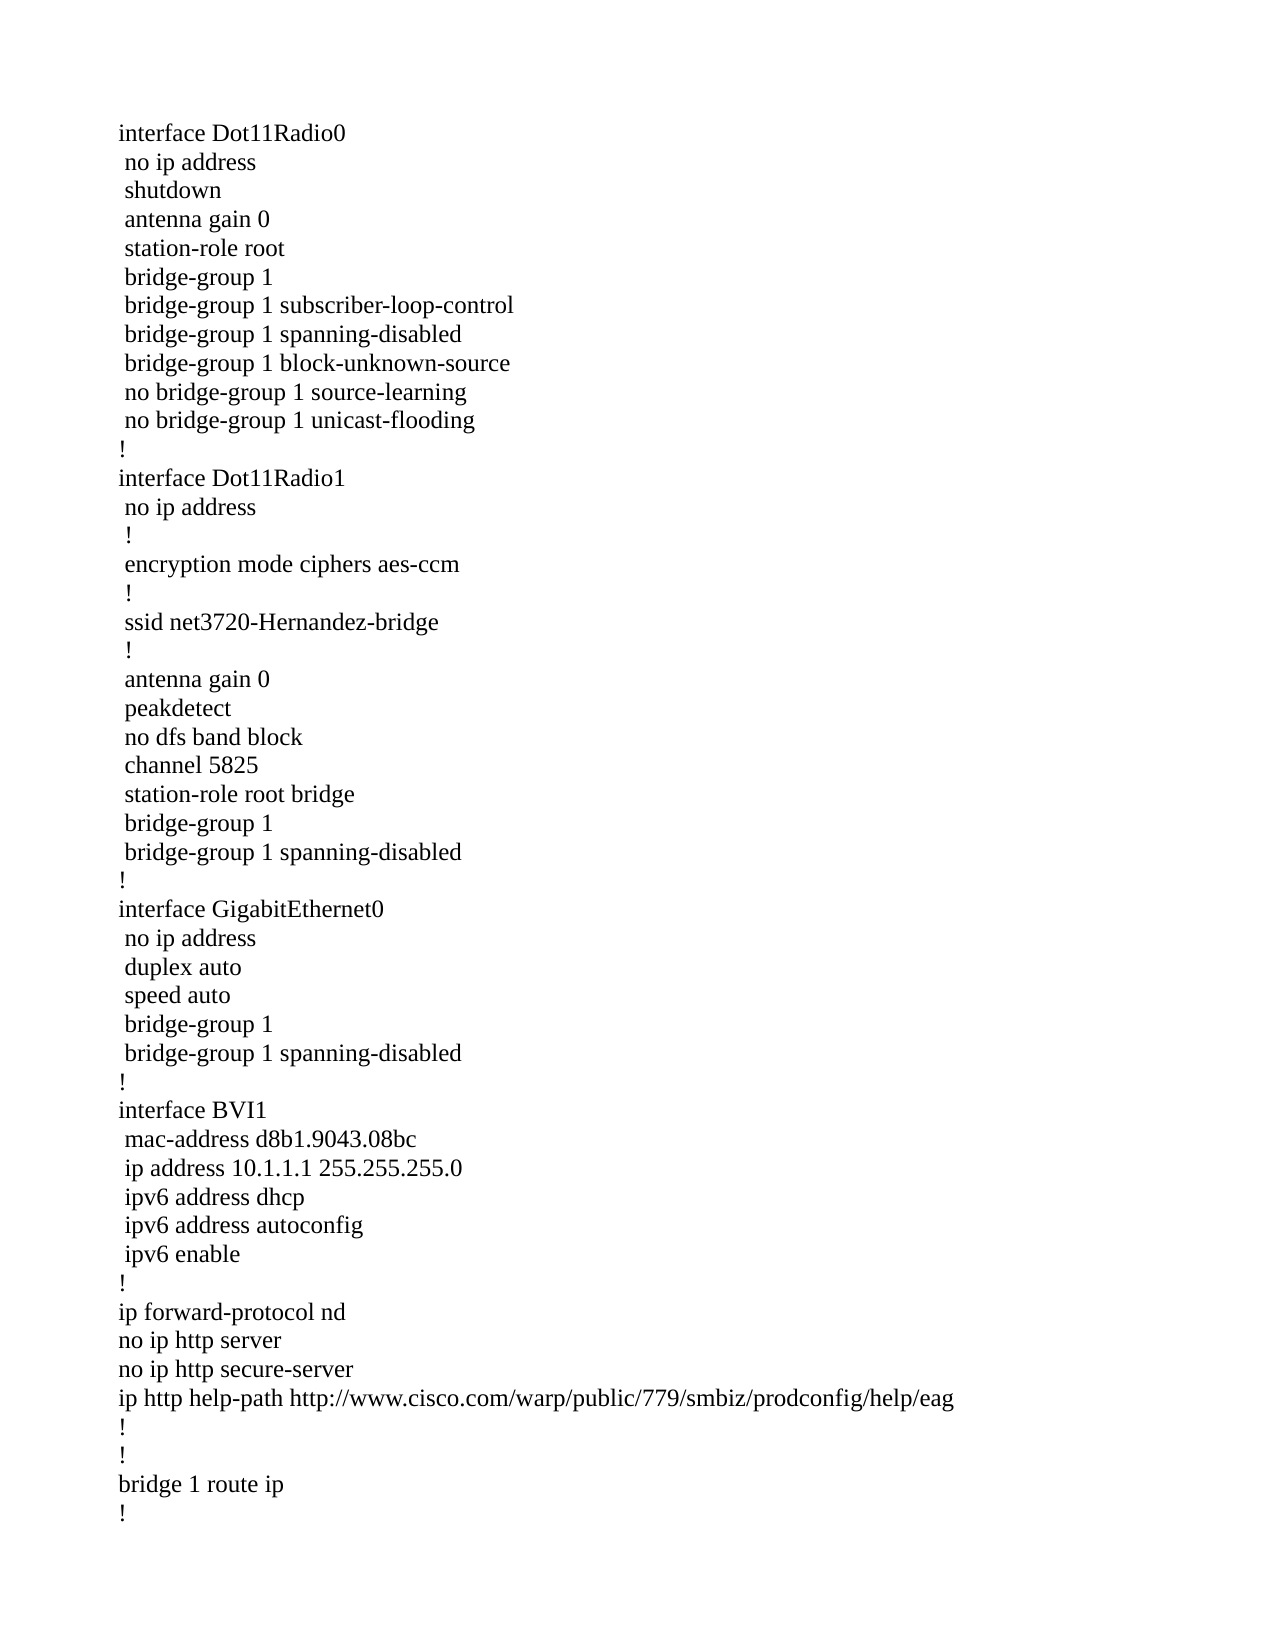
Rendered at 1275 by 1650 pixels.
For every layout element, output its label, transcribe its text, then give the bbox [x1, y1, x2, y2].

text ipv6 address dhcp [118, 1182, 1157, 1211]
text no ip http server [118, 1326, 1157, 1354]
text antenna gain 0 [118, 204, 1157, 233]
text no bridge-group 1 unicast-flooding [118, 406, 1157, 434]
text bridge-group 1 subscriber-loop-control [118, 291, 1157, 319]
text ! [118, 521, 1157, 549]
text ssid net3720-Hernandez-bridge [118, 607, 1157, 636]
text channel 5825 [118, 751, 1157, 779]
text ipv6 address autoconfig [118, 1211, 1157, 1239]
text bridge-group 1 block-unknown-source [118, 348, 1157, 377]
text interface BVI1 [118, 1096, 1157, 1124]
text ! [118, 1268, 1157, 1297]
text mac-address d8b1.9043.08bc [118, 1124, 1157, 1153]
text ip forward-protocol nd [118, 1297, 1157, 1326]
text speed auto [118, 981, 1157, 1009]
text ! [118, 434, 1157, 463]
text bridge-group 1 spanning-disabled [118, 319, 1157, 348]
text interface GigabitEthernet0 [118, 894, 1157, 923]
text no ip address [118, 923, 1157, 952]
text no ip address [118, 147, 1157, 176]
text bridge-group 1 [118, 262, 1157, 291]
text bridge-group 1 [118, 1009, 1157, 1038]
text ! [118, 1412, 1157, 1441]
text bridge-group 1 spanning-disabled [118, 1038, 1157, 1067]
text ! [118, 1498, 1157, 1527]
text no ip http secure-server [118, 1354, 1157, 1383]
text encryption mode ciphers aes-ccm [118, 549, 1157, 578]
text duplex auto [118, 952, 1157, 981]
text ! [118, 1067, 1157, 1096]
text bridge 1 route ip [118, 1469, 1157, 1498]
text ! [118, 1441, 1157, 1469]
text ipv6 enable [118, 1239, 1157, 1268]
text ip http help-path http://www.cisco.com/warp/public/779/smbiz/prodconfig/help/eag [118, 1383, 1157, 1412]
text ! [118, 578, 1157, 607]
text interface Dot11Radio0 [118, 118, 1157, 147]
text interface Dot11Radio1 [118, 463, 1157, 492]
text shutdown [118, 176, 1157, 204]
text bridge-group 1 [118, 808, 1157, 837]
text bridge-group 1 spanning-disabled [118, 837, 1157, 866]
text no bridge-group 1 source-learning [118, 377, 1157, 406]
text ! [118, 636, 1157, 664]
text station-role root bridge [118, 779, 1157, 808]
text no ip address [118, 492, 1157, 521]
text antenna gain 0 [118, 664, 1157, 693]
text station-role root [118, 233, 1157, 262]
text ip address 10.1.1.1 255.255.255.0 [118, 1153, 1157, 1182]
text ! [118, 866, 1157, 894]
text peakdetect [118, 693, 1157, 722]
text no dfs band block [118, 722, 1157, 751]
